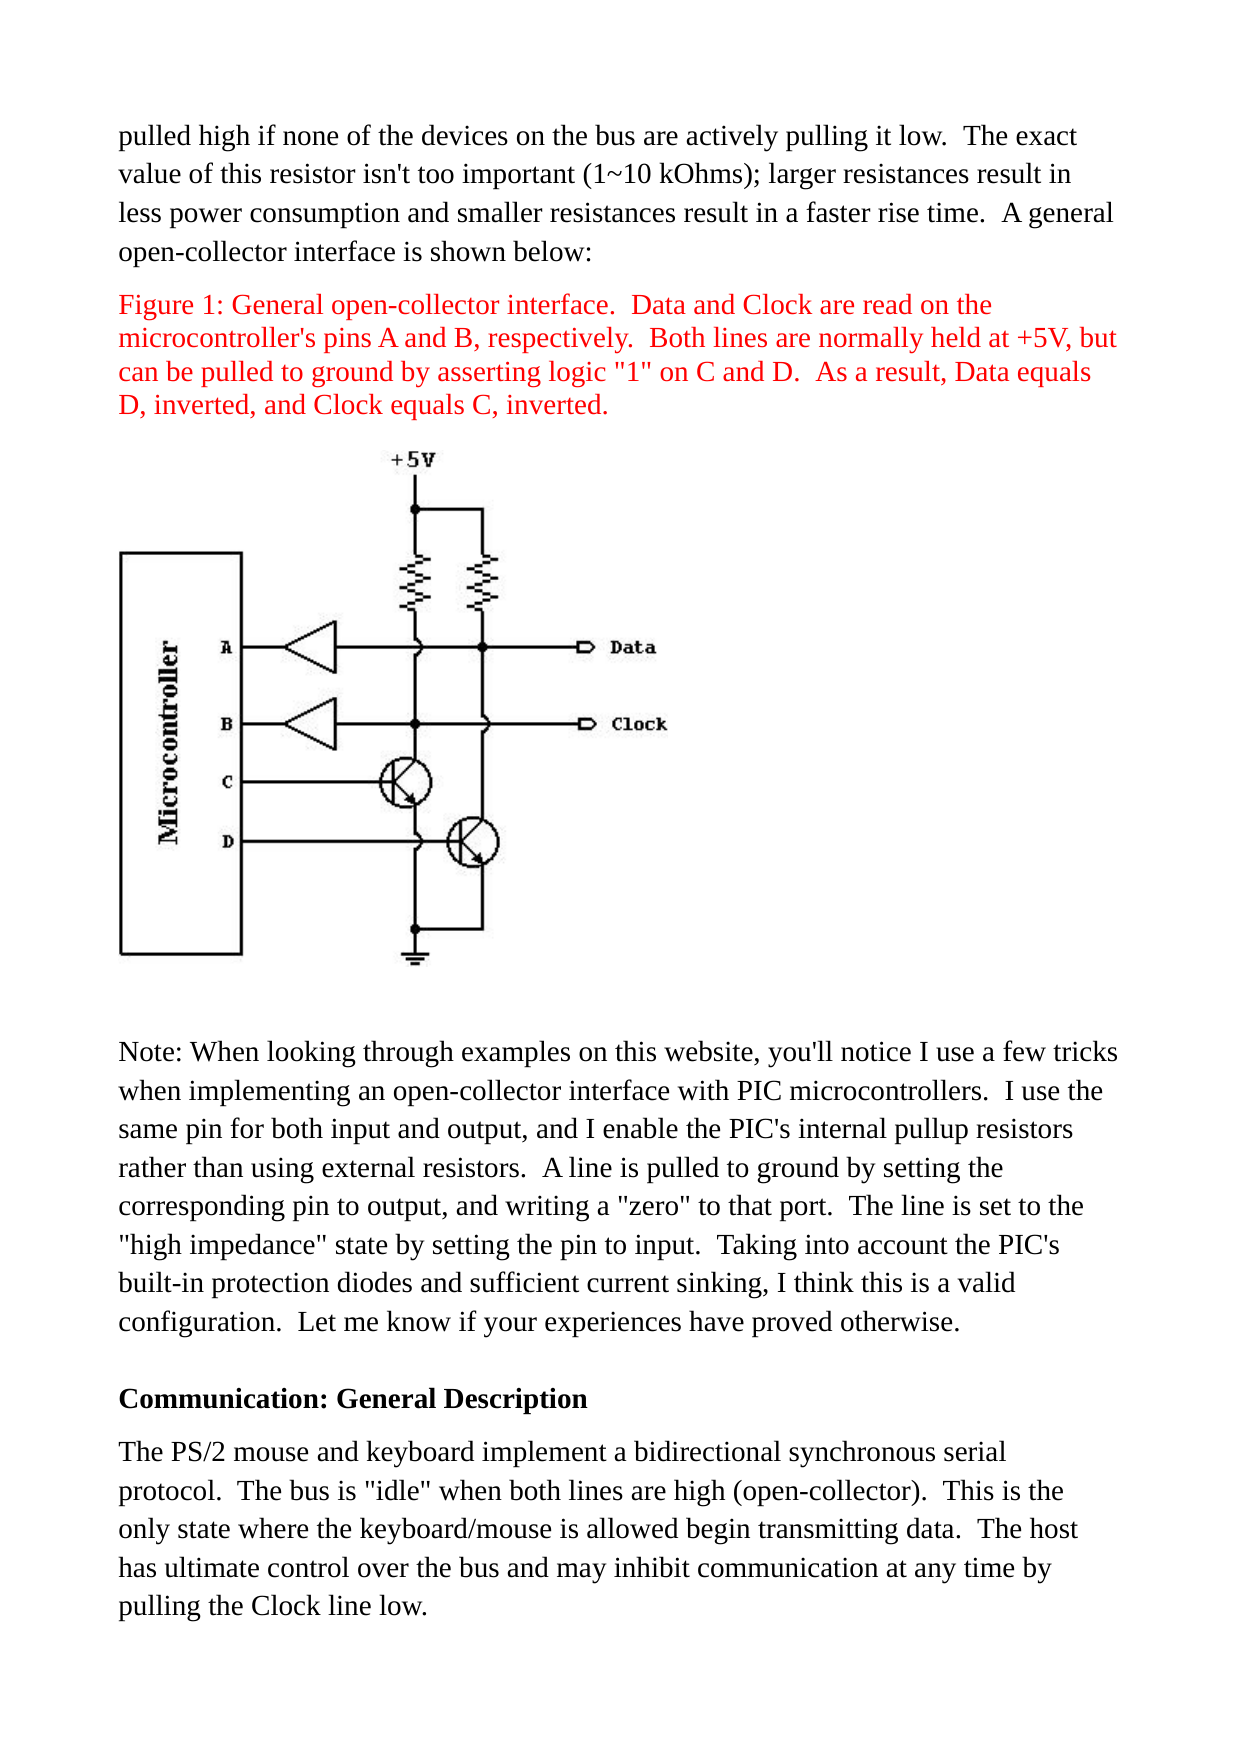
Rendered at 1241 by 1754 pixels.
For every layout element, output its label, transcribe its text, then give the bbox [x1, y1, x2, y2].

picture [118, 450, 669, 967]
text Figure 1: General open-collector interface. Data and Clock are read on the microcontroller's pins A and B, respectively. Both lines are normally held at +5V, but can be pulled to ground by asserting logic "1" on C and D. As a result, Data equals D, inverted, and Clock equals C, inverted. [118, 287, 1122, 421]
text The PS/2 mouse and keyboard implement a bidirectional synchronous serial protocol. The bus is "idle" when both lines are high (open-collector). This is the only state where the keyboard/mouse is allowed begin transmitting data. The host has ultimate control over the bus and may inhibit communication at any time by pulling the Clock line low. [118, 1434, 1122, 1622]
text Note: When looking through examples on this website, you'll notice I use a few tricks when implementing an open-collector interface with PIC microcontrollers. I use the same pin for both input and output, and I enable the PIC's internal pullup resistors rather than using external resistors. A line is pulled to ground by setting the corresponding pin to output, and writing a "zero" to that port. The line is set to the "high impedance" state by setting the pin to input. Taking into account the PIC's built-in protection diodes and sufficient current sinking, I think this is a valid configuration. Let me know if your experiences have proved otherwise. Communication: General Description [118, 996, 1122, 1414]
text pulled high if none of the devices on the bus are actively pulling it low. The exact value of this resistor isn't too important (1~10 kOhms); larger resistances result in less power consumption and smaller resistances result in a faster rise time. A general open-collector interface is shown below: [118, 118, 1122, 267]
